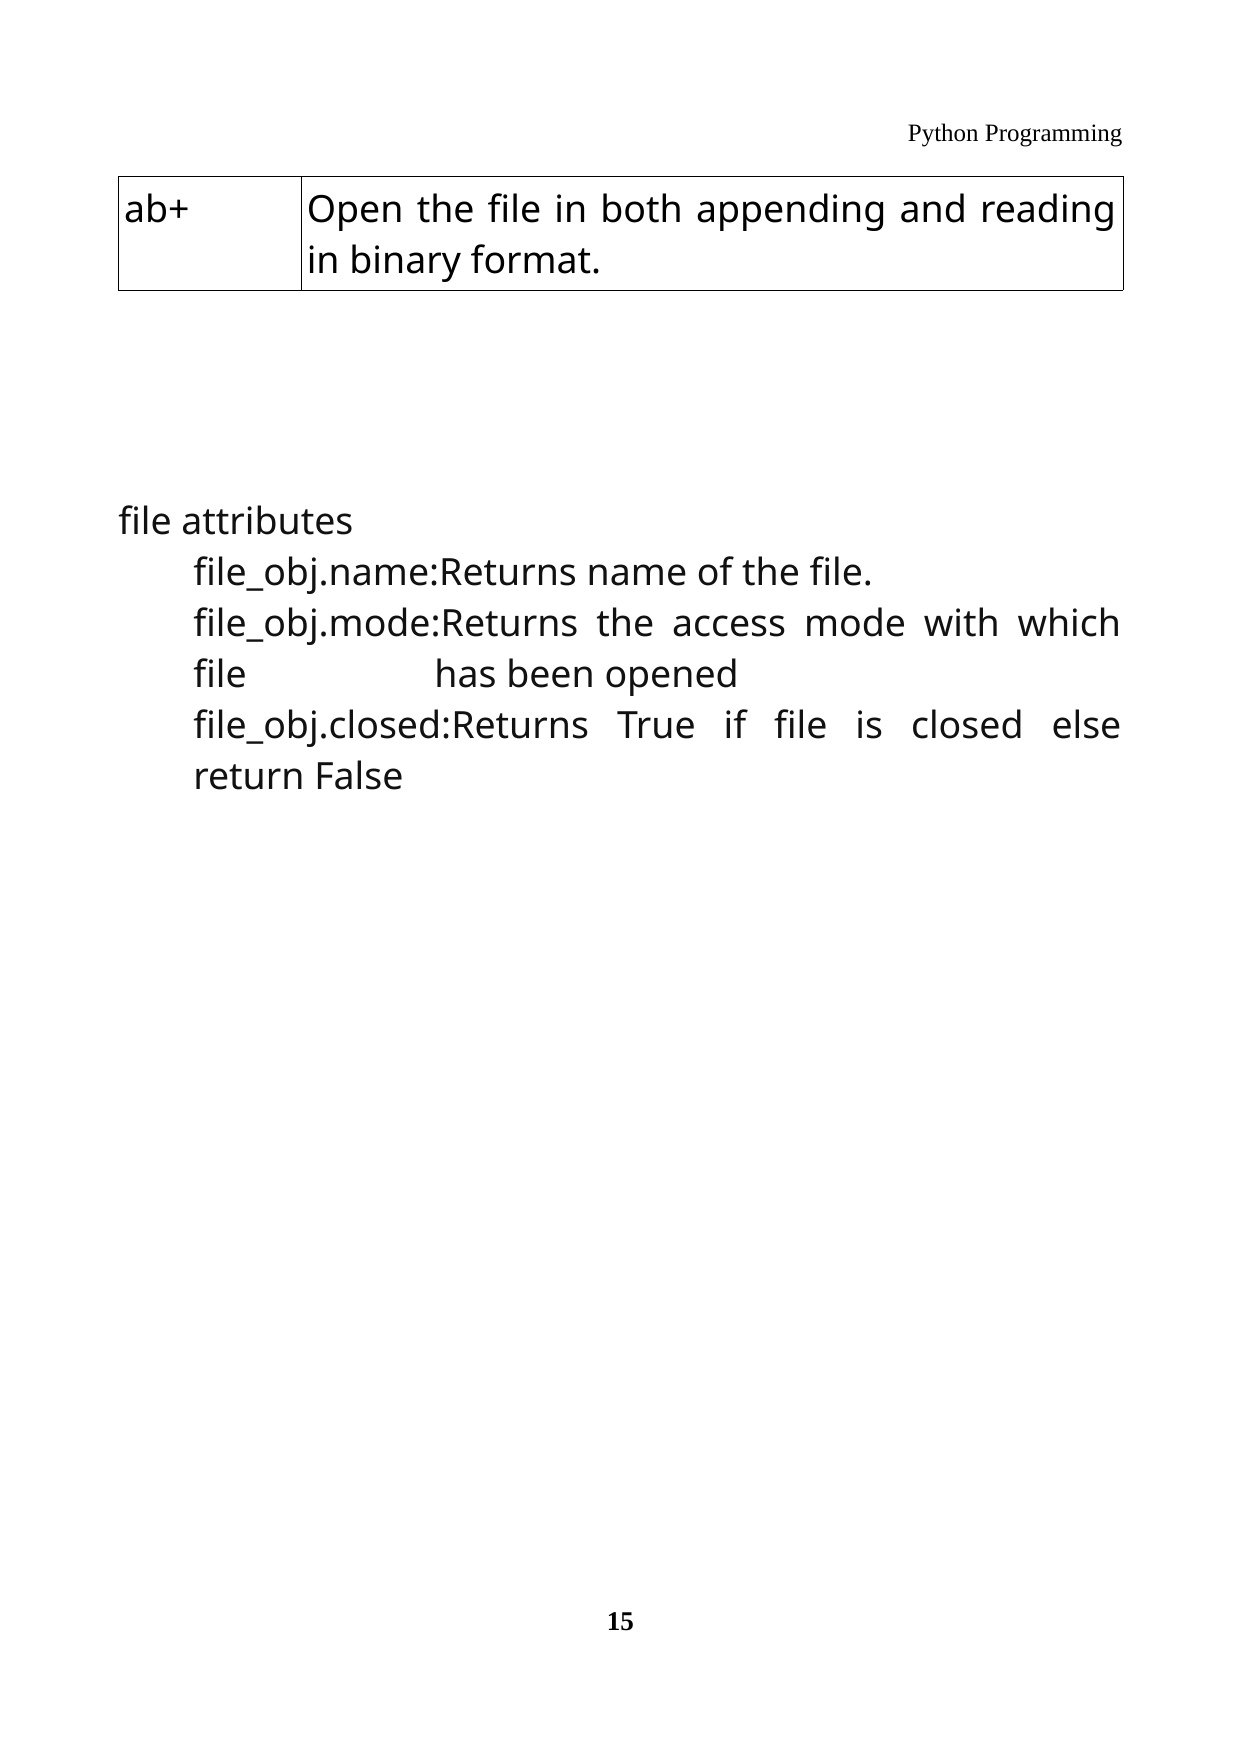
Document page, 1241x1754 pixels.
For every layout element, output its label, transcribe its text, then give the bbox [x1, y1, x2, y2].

list file_obj.name:Returns name of the file. [156, 545, 1122, 596]
list file_obj.closed:Returns True if file is closed else return False [156, 698, 1122, 801]
text file attributes [118, 494, 1122, 545]
table_cell Open the file in both appending and reading in binary format. [302, 177, 1123, 290]
list file_obj.mode:Returns the access mode with which file has been opened [156, 596, 1122, 698]
table_cell ab+ [119, 177, 301, 290]
